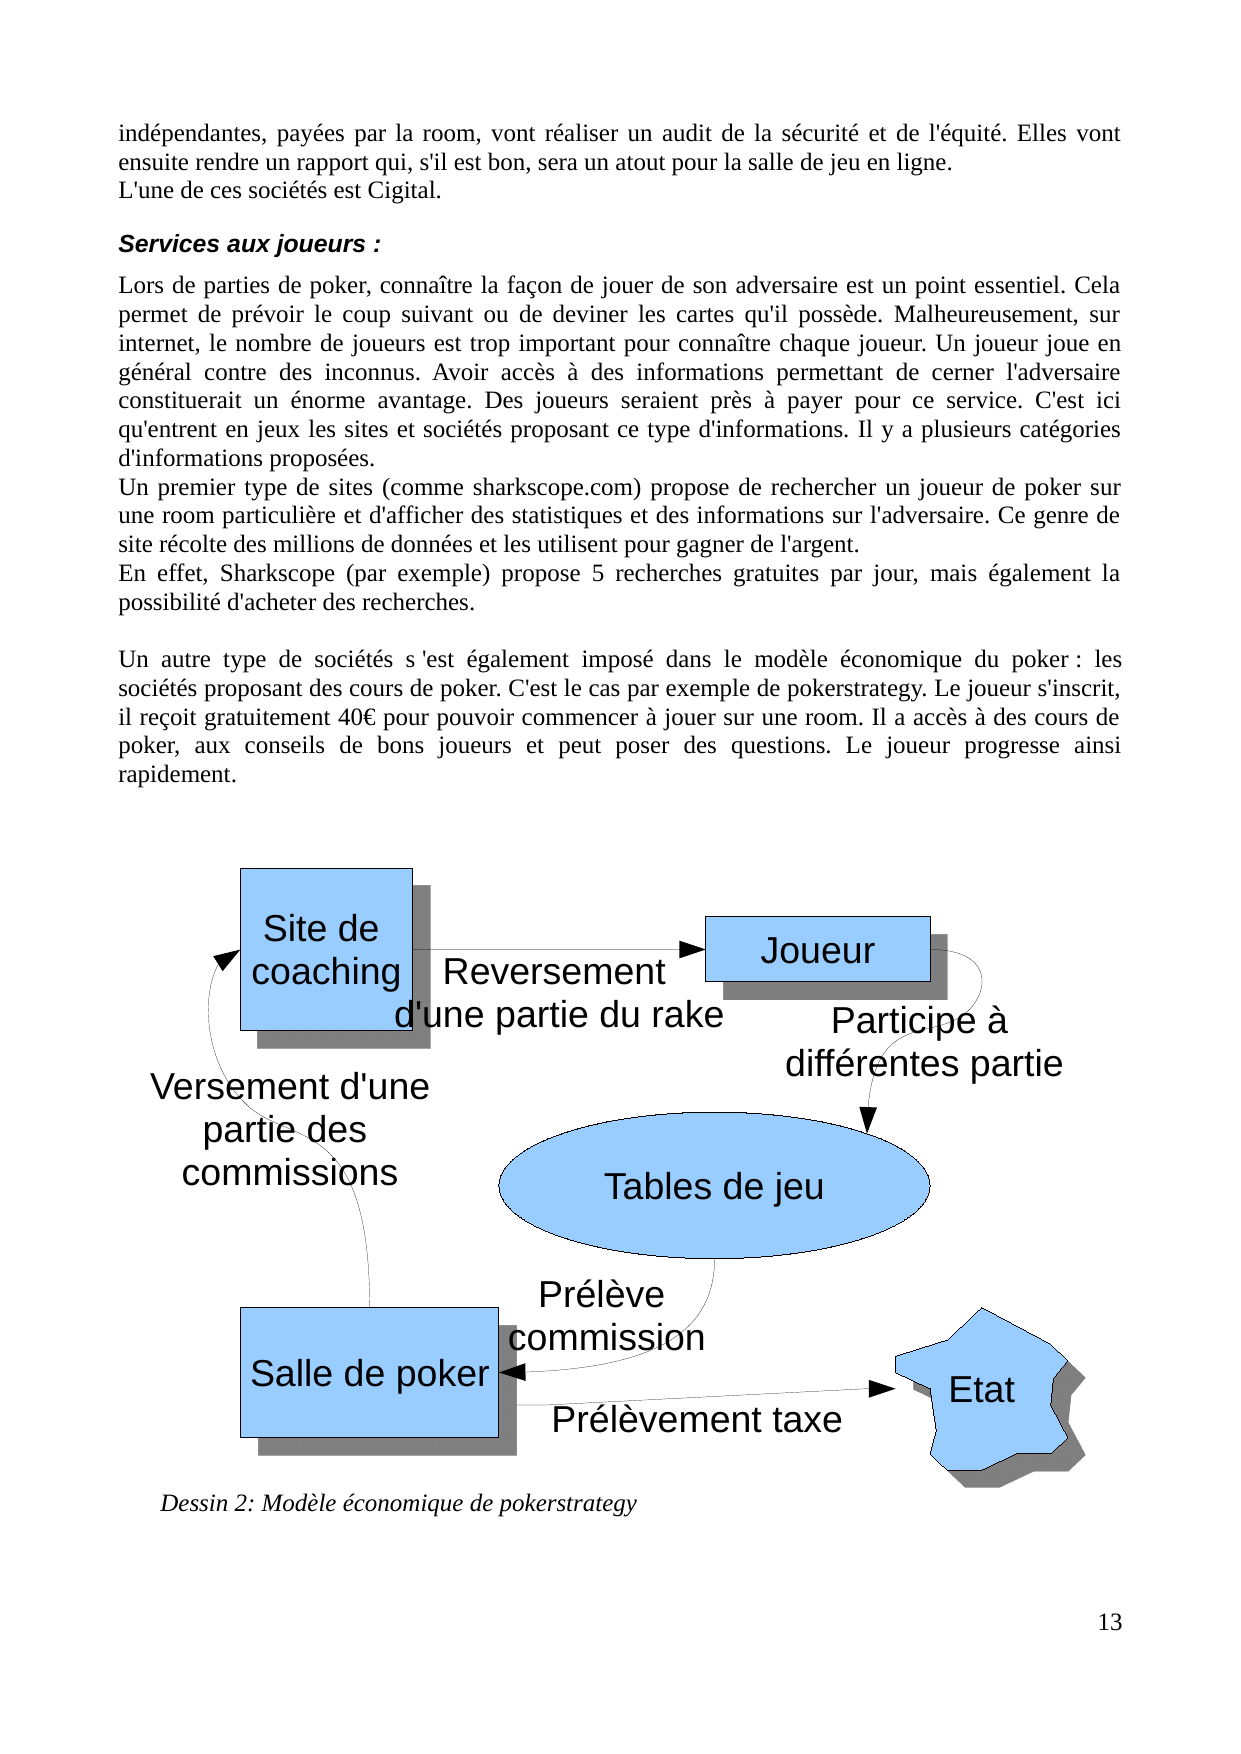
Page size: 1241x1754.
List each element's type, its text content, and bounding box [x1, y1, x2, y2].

text En effet, Sharkscope (par exemple) propose 5 recherches gratuites par jour, mais également la possibilité d'acheter des recherches. [118, 558, 1122, 615]
text Un autre type de sociétés s 'est également imposé dans le modèle économique du poker : les sociétés proposant des cours de poker. C'est le cas par exemple de pokerstrategy. Le joueur s'inscrit, il reçoit gratuitement 40€ pour pouvoir commencer à jouer sur une room. Il a accès à des cours de poker, aux conseils de bons joueurs et peut poser des questions. Le joueur progresse ainsi rapidement. [118, 644, 1122, 788]
text Lors de parties de poker, connaître la façon de jouer de son adversaire est un point essentiel. Cela permet de prévoir le coup suivant ou de deviner les cartes qu'il possède. Malheureusement, sur internet, le nombre de joueurs est trop important pour connaître chaque joueur. Un joueur joue en général contre des inconnus. Avoir accès à des informations permettant de cerner l'adversaire constituerait un énorme avantage. Des joueurs seraient près à payer pour ce service. C'est ici qu'entrent en jeux les sites et sociétés proposant ce type d'informations. Il y a plusieurs catégories d'informations proposées. [118, 270, 1122, 472]
text Un premier type de sites (comme sharkscope.com) propose de rechercher un joueur de poker sur une room particulière et d'afficher des statistiques et des informations sur l'adversaire. Ce genre de site récolte des millions de données et les utilisent pour gagner de l'argent. [118, 472, 1122, 558]
text indépendantes, payées par la room, vont réaliser un audit de la sécurité et de l'équité. Elles vont ensuite rendre un rapport qui, s'il est bon, sera un atout pour la salle de jeu en ligne. [118, 118, 1122, 176]
subtitle Services aux joueurs : [118, 229, 1122, 258]
text L'une de ces sociétés est Cigital. [118, 176, 1122, 204]
text Dessin 2: Modèle économique de pokerstrategy [160, 872, 1095, 1517]
